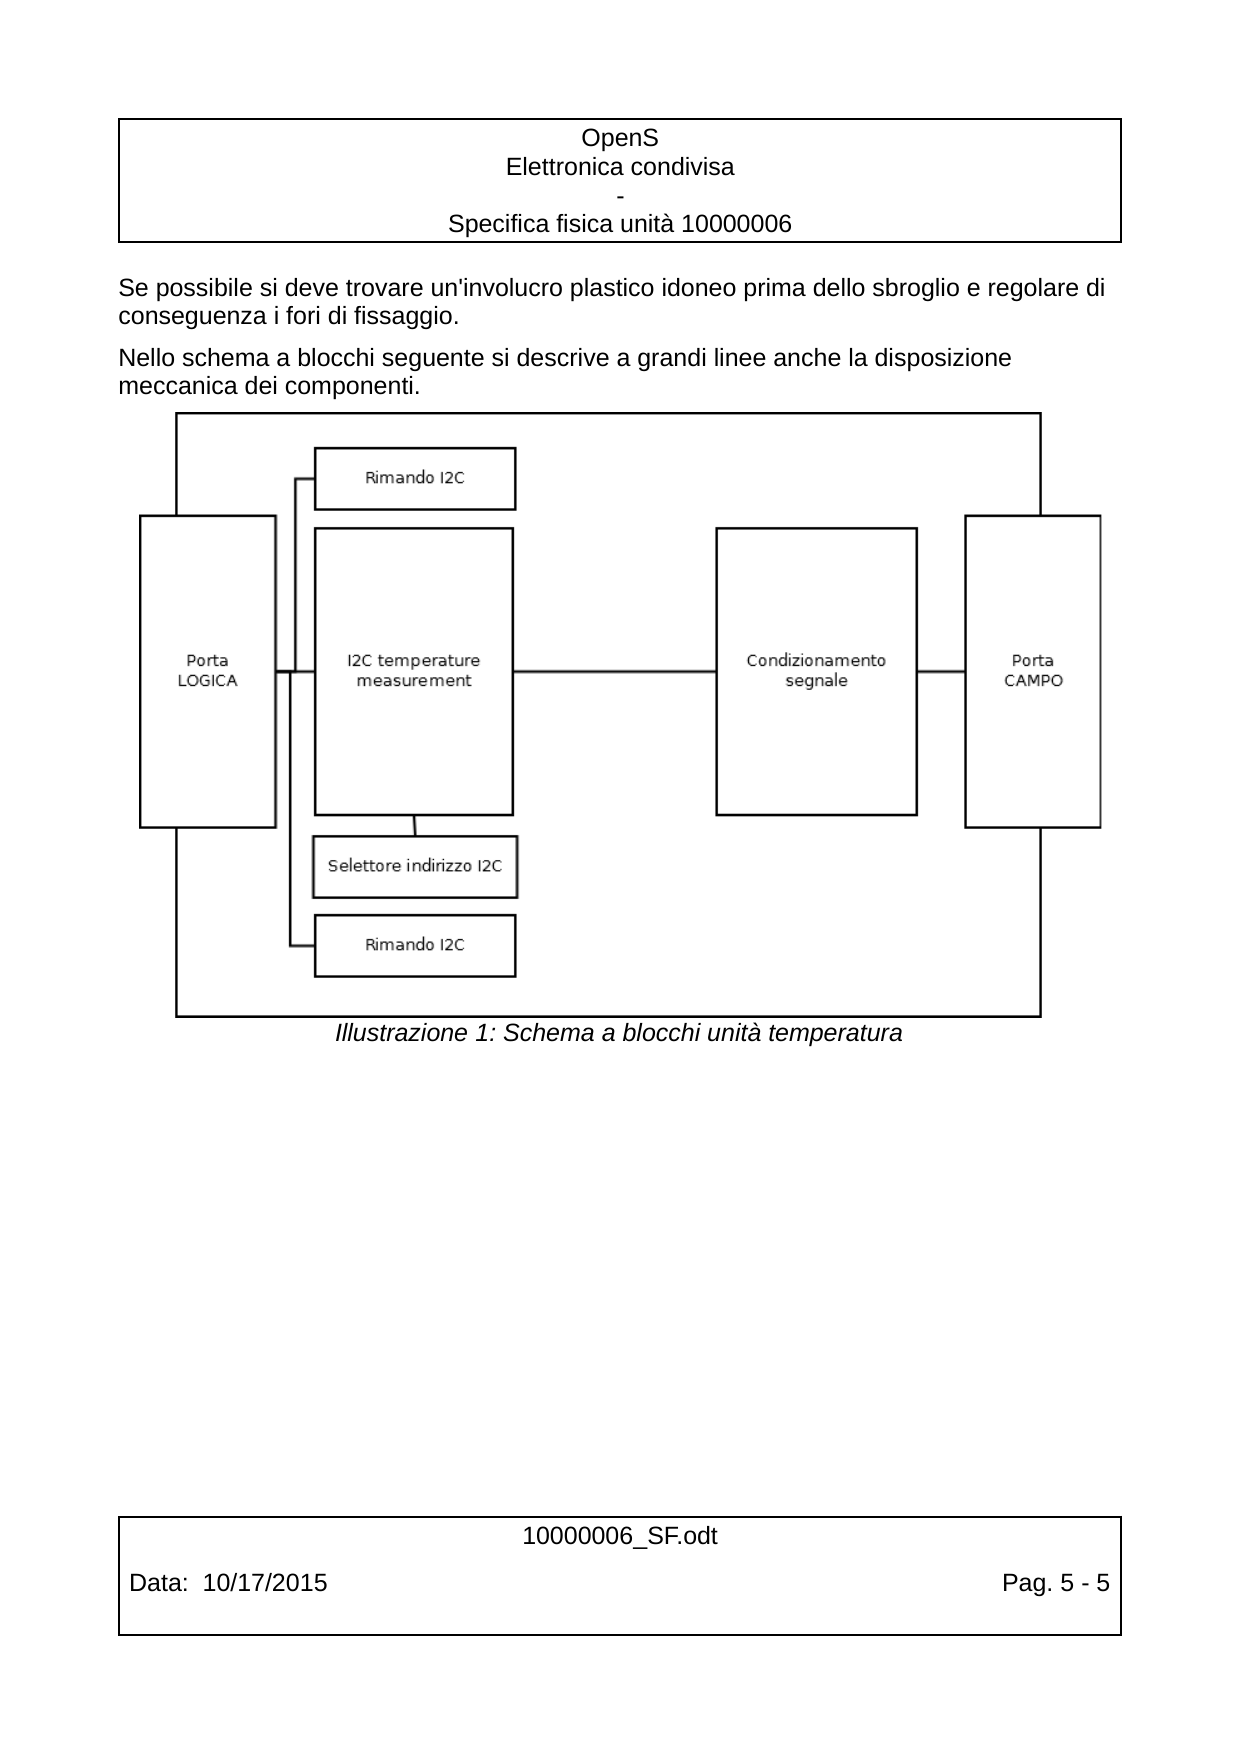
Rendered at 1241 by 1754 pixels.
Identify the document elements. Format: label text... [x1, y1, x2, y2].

picture [139, 412, 1102, 1018]
text Illustrazione 1: Schema a blocchi unità temperatura [139, 1018, 1101, 1046]
text Nello schema a blocchi seguente si descrive a grandi linee anche la disposizione meccanica dei componenti. [118, 343, 1121, 400]
text Se possibile si deve trovare un'involucro plastico idoneo prima dello sbroglio e regolare di conseguenza i fori di fissaggio. [118, 273, 1122, 330]
